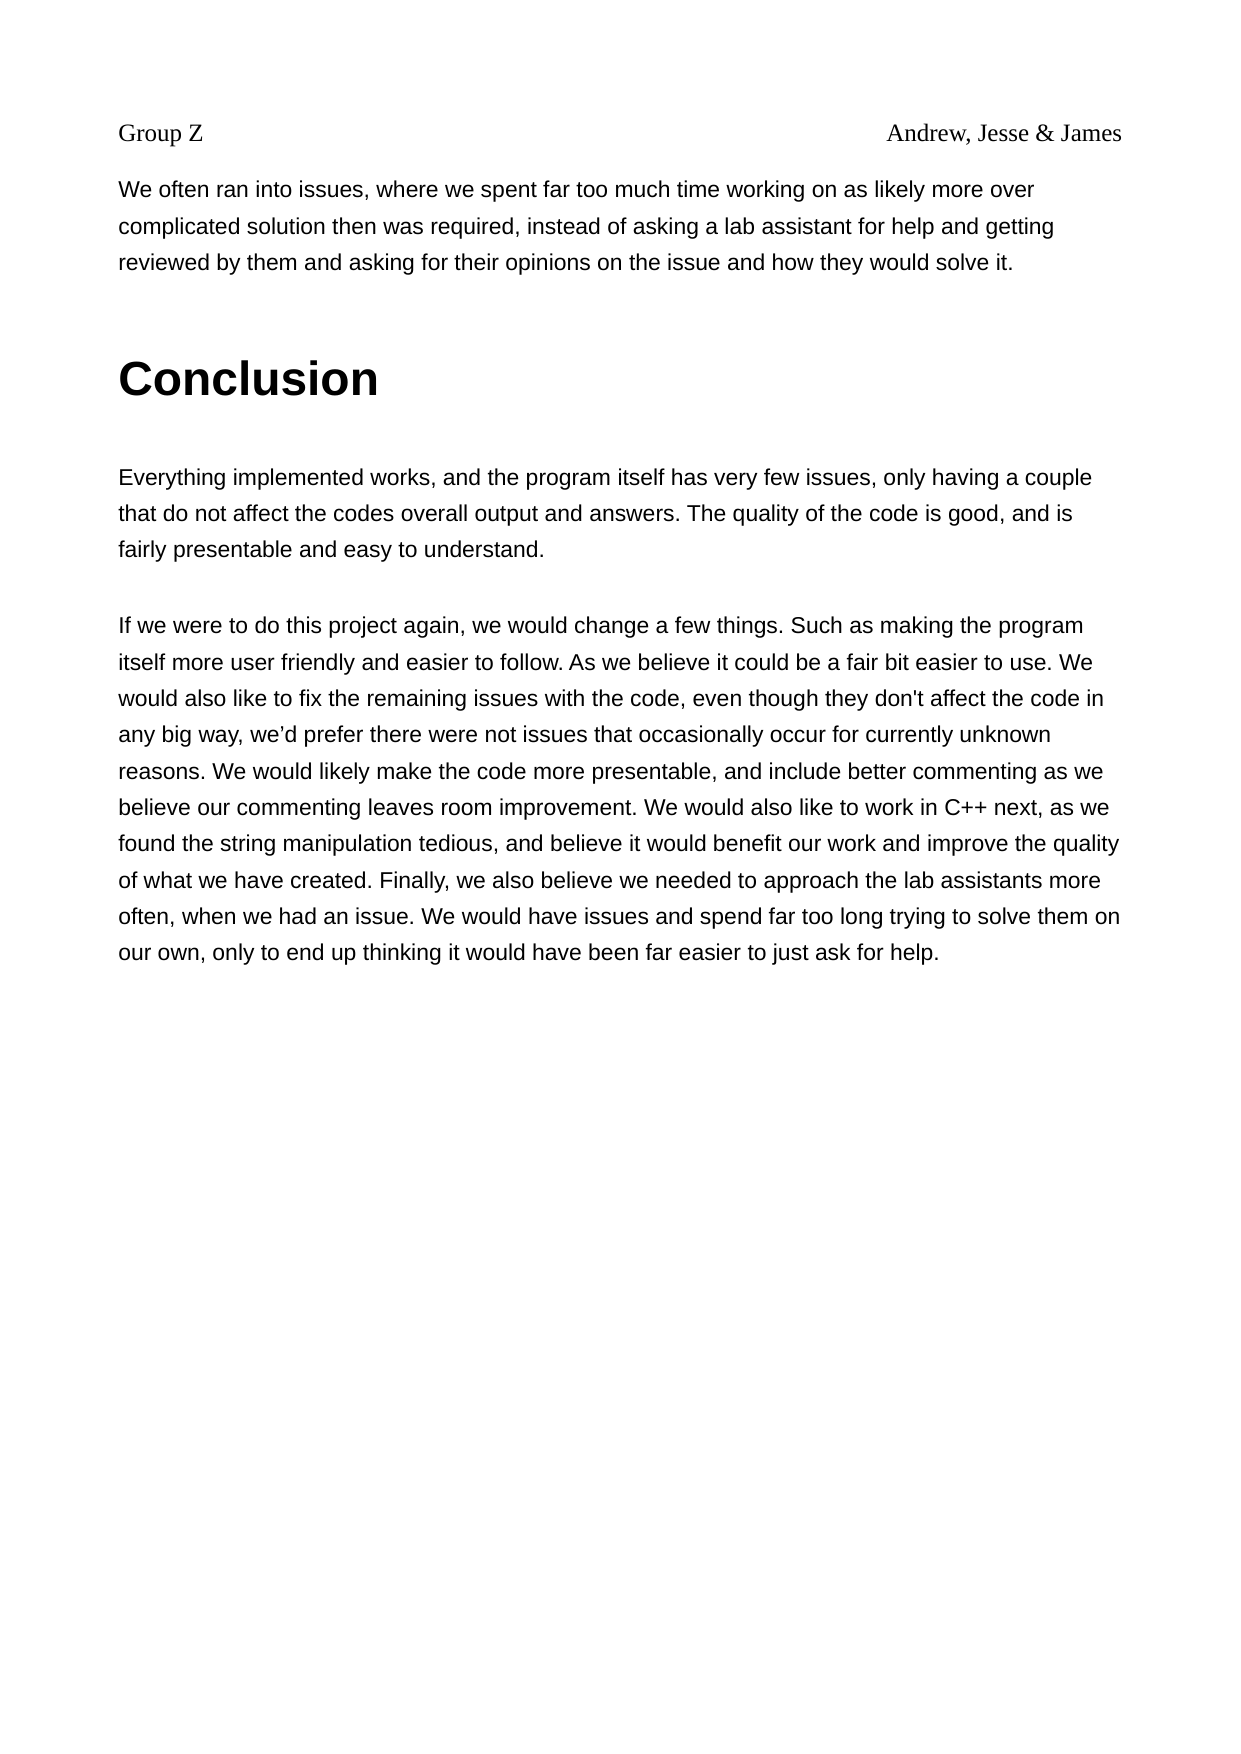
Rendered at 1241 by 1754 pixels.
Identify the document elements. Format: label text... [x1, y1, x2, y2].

subtitle Conclusion [118, 350, 1122, 405]
text If we were to do this project again, we would change a few things. Such as making the program itself more user friendly and easier to follow. As we believe it could be a fair bit easier to use. We would also like to fix the remaining issues with the code, even though they don't affect the code in any big way, we’d prefer there were not issues that occasionally occur for currently unknown reasons. We would likely make the code more presentable, and include better commenting as we believe our commenting leaves room improvement. We would also like to work in C++ next, as we found the string manipulation tedious, and believe it would benefit our work and improve the quality of what we have created. Finally, we also believe we needed to approach the lab assistants more often, when we had an issue. We would have issues and spend far too long trying to solve them on our own, only to end up thinking it would have been far easier to just ask for help. [118, 612, 1122, 966]
text Everything implemented works, and the program itself has very few issues, only having a couple that do not affect the codes overall output and answers. The quality of the code is good, and is fairly presentable and easy to understand. [118, 463, 1122, 563]
text We often ran into issues, where we spent far too much time working on as likely more over complicated solution then was required, instead of asking a lab assistant for help and getting reviewed by them and asking for their opinions on the issue and how they would solve it. [118, 176, 1122, 275]
